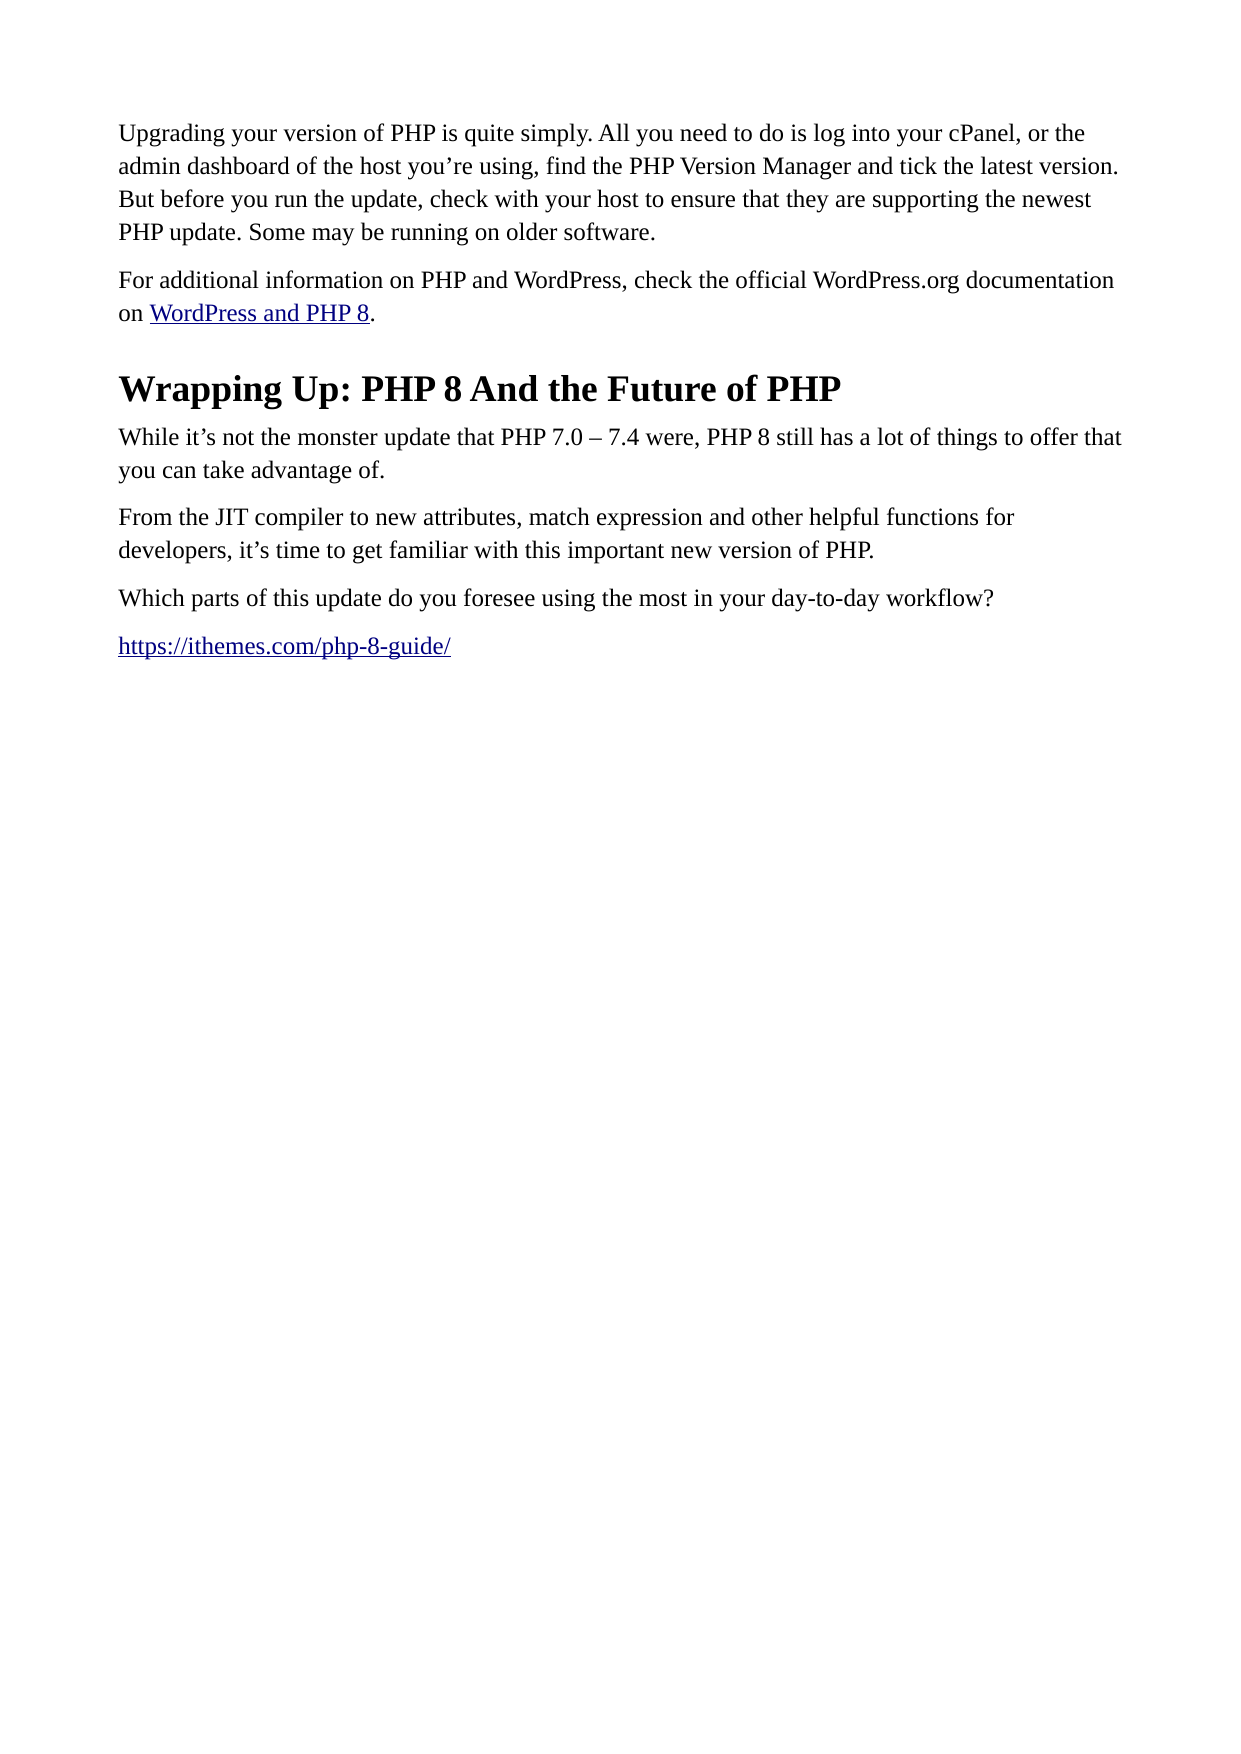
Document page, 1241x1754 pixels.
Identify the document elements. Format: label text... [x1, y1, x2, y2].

text For additional information on PHP and WordPress, check the official WordPress.org documentation on WordPress and PHP 8. [118, 265, 1122, 327]
text Upgrading your version of PHP is quite simply. All you need to do is log into your cPanel, or the admin dashboard of the host you’re using, find the PHP Version Manager and tick the latest version. But before you run the update, check with your host to ensure that they are supporting the newest PHP update. Some may be running on older software. [118, 118, 1122, 246]
subtitle Wrapping Up: PHP 8 And the Future of PHP [118, 366, 1122, 409]
text From the JIT compiler to new attributes, match expression and other helpful functions for developers, it’s time to get familiar with this important new version of PHP. [118, 502, 1122, 564]
text While it’s not the monster update that PHP 7.0 – 7.4 were, PHP 8 still has a lot of things to offer that you can take advantage of. [118, 422, 1122, 484]
text Which parts of this update do you foresee using the most in your day-to-day workflow? [118, 583, 1122, 612]
text https://ithemes.com/php-8-guide/ [118, 631, 1122, 659]
